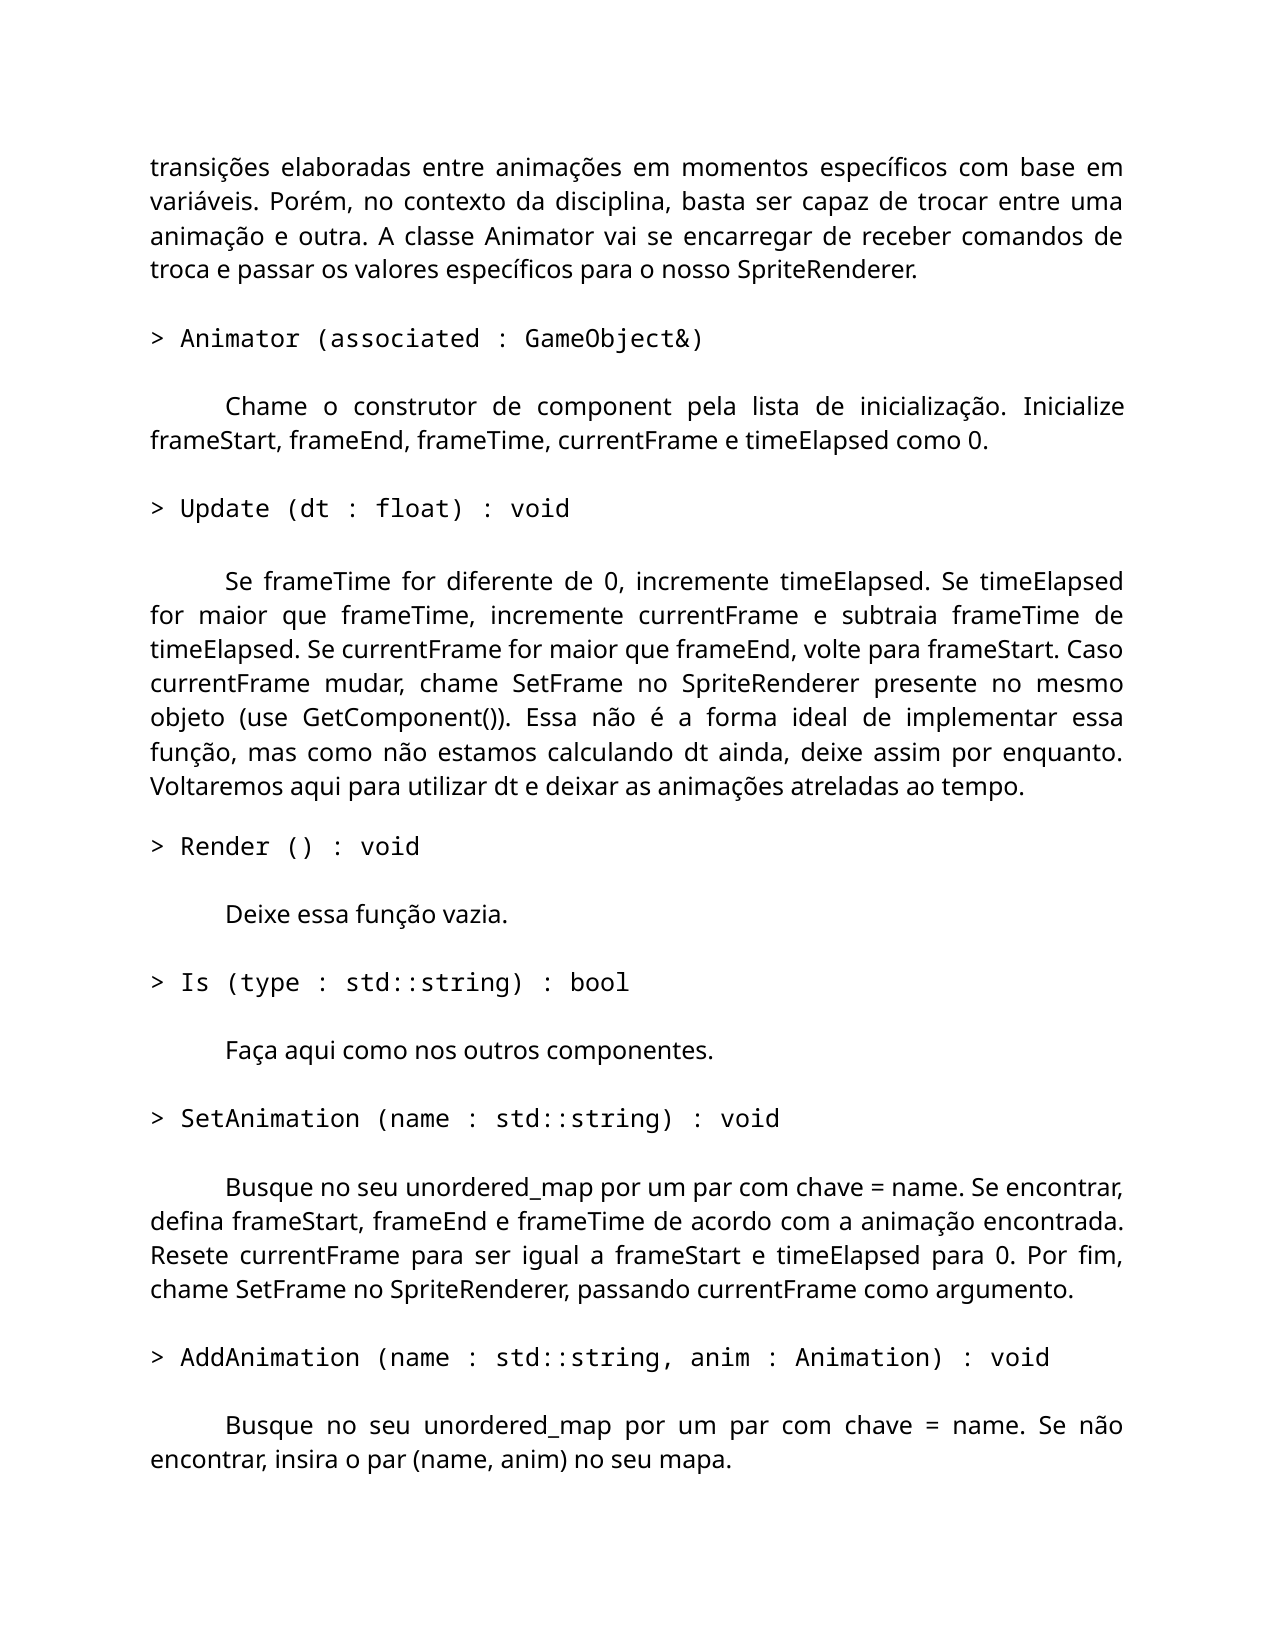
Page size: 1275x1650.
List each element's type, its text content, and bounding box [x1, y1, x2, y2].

text > SetAnimation (name : std::string) : void [150, 1101, 1125, 1135]
text > Animator (associated : GameObject&) [150, 320, 1125, 354]
text transições elaboradas entre animações em momentos específicos com base em variáveis. Porém, no contexto da disciplina, basta ser capaz de trocar entre uma animação e outra. A classe Animator vai se encarregar de receber comandos de troca e passar os valores específicos para o nosso SpriteRenderer. [150, 150, 1125, 286]
text Faça aqui como nos outros componentes. [150, 1033, 1125, 1067]
text Se frameTime for diferente de 0, incremente timeElapsed. Se timeElapsed for maior que frameTime, incremente currentFrame e subtraia frameTime de timeElapsed. Se currentFrame for maior que frameEnd, volte para frameStart. Caso currentFrame mudar, chame SetFrame no SpriteRenderer presente no mesmo objeto (use GetComponent()). Essa não é a forma ideal de implementar essa função, mas como não estamos calculando dt ainda, deixe assim por enquanto. Voltaremos aqui para utilizar dt e deixar as animações atreladas ao tempo. [150, 564, 1125, 802]
text > Render () : void [150, 829, 1125, 863]
text Deixe essa função vazia. [150, 897, 1125, 931]
text Busque no seu unordered_map por um par com chave = name. Se encontrar, defina frameStart, frameEnd e frameTime de acordo com a animação encontrada. Resete currentFrame para ser igual a frameStart e timeElapsed para 0. Por fim, chame SetFrame no SpriteRenderer, passando currentFrame como argumento. [150, 1169, 1125, 1306]
text Busque no seu unordered_map por um par com chave = name. Se não encontrar, insira o par (name, anim) no seu mapa. [150, 1408, 1125, 1476]
text > Update (dt : float) : void [150, 491, 1125, 525]
text > Is (type : std::string) : bool [150, 965, 1125, 999]
text Chame o construtor de component pela lista de inicialização. Inicialize frameStart, frameEnd, frameTime, currentFrame e timeElapsed como 0. [150, 388, 1125, 457]
text > AddAnimation (name : std::string, anim : Animation) : void [150, 1339, 1125, 1374]
